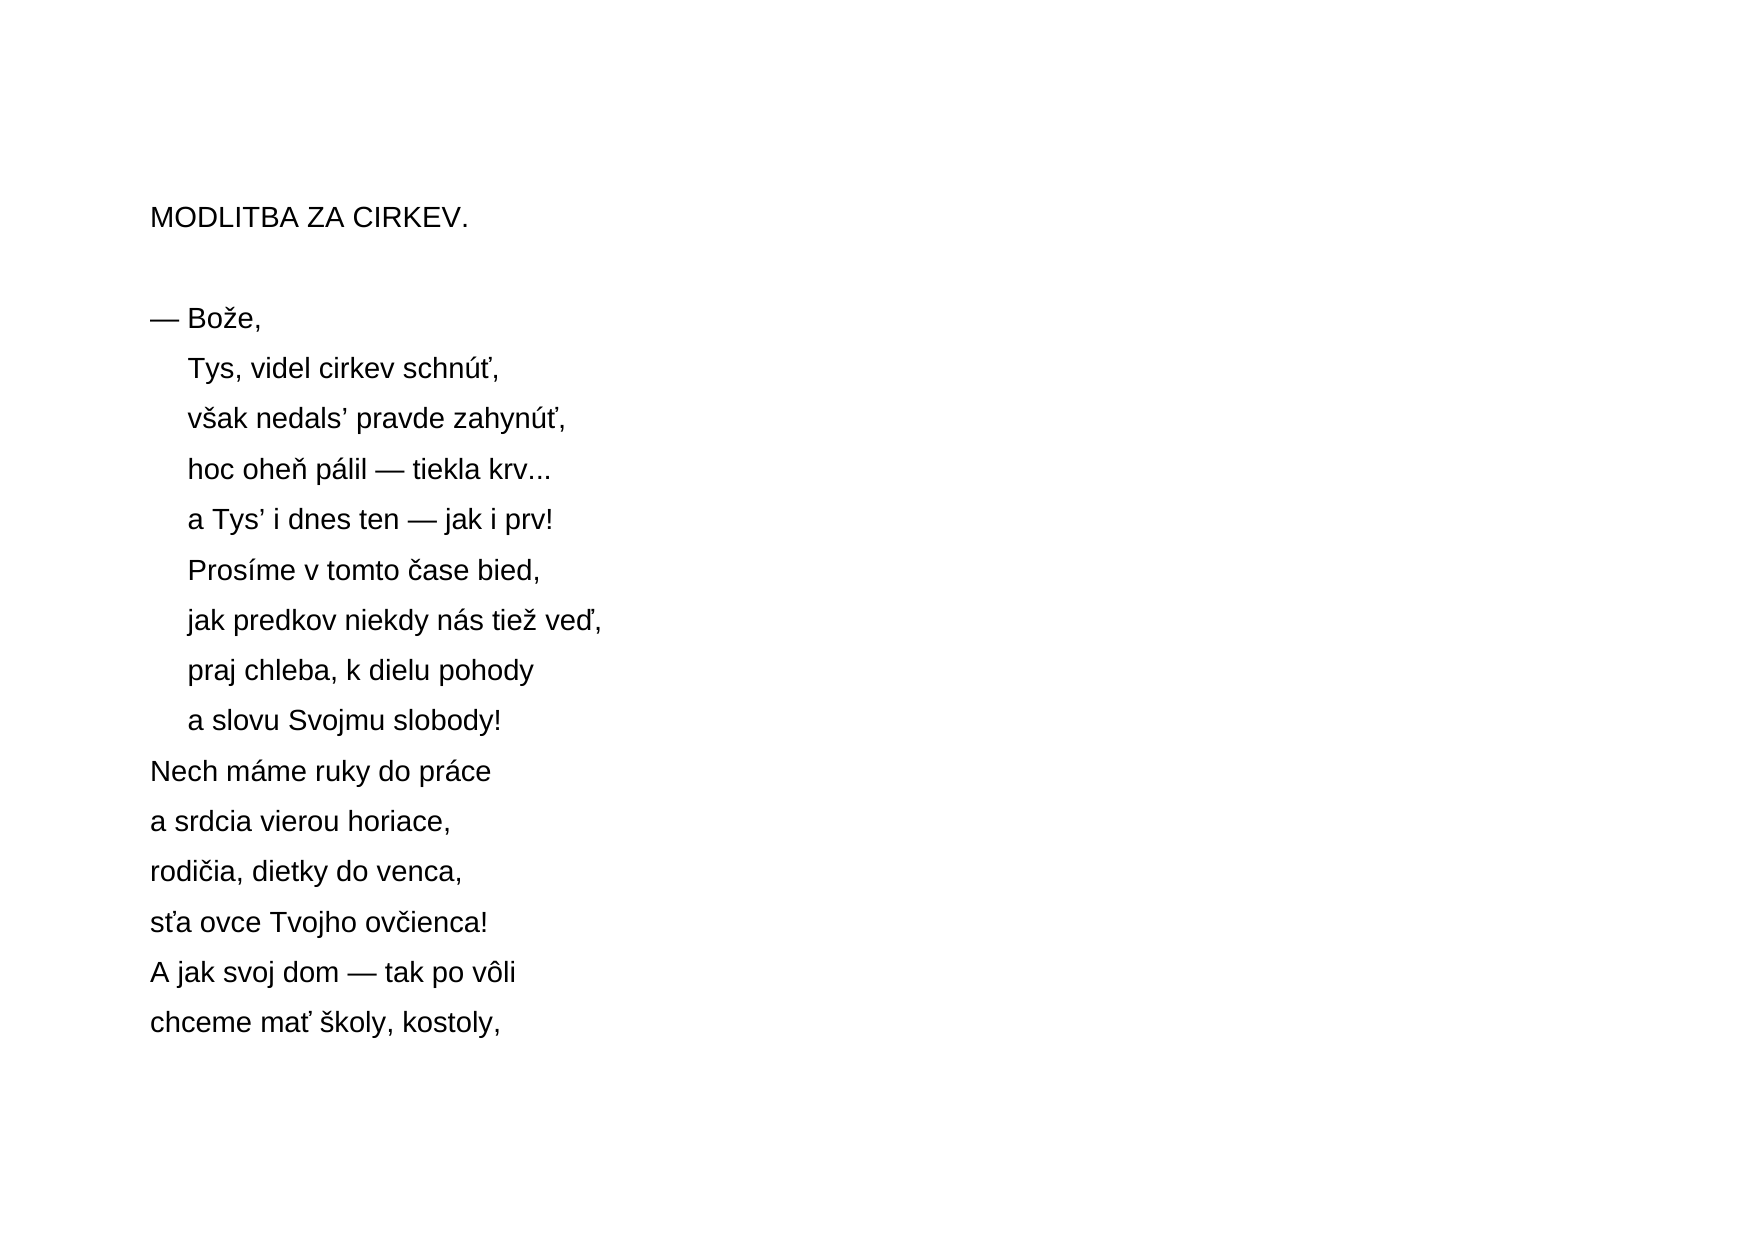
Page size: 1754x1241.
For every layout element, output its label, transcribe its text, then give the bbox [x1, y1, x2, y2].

text — Bože, [150, 301, 1243, 334]
text Tys, videl cirkev schnúť, [150, 351, 1243, 385]
text chceme mať školy, kostoly, [150, 1005, 1243, 1039]
text jak predkov niekdy nás tiež veď, [150, 603, 1243, 636]
text A jak svoj dom — tak po vôli [150, 955, 1243, 988]
text a slovu Svojmu slobody! [150, 703, 1243, 737]
text sťa ovce Tvojho ovčienca! [150, 905, 1243, 938]
text rodičia, dietky do venca, [150, 854, 1243, 888]
text praj chleba, k dielu pohody [150, 653, 1243, 687]
subtitle MODLITBA ZA CIRKEV. [150, 200, 1243, 234]
text a srdcia vierou horiace, [150, 804, 1243, 838]
text však nedals’ pravde zahynúť, [150, 402, 1243, 435]
text a Tys’ i dnes ten — jak i prv! [150, 502, 1243, 536]
text Prosíme v tomto čase bied, [150, 552, 1243, 586]
text hoc oheň pálil — tiekla krv... [150, 452, 1243, 485]
text Nech máme ruky do práce [150, 754, 1243, 787]
